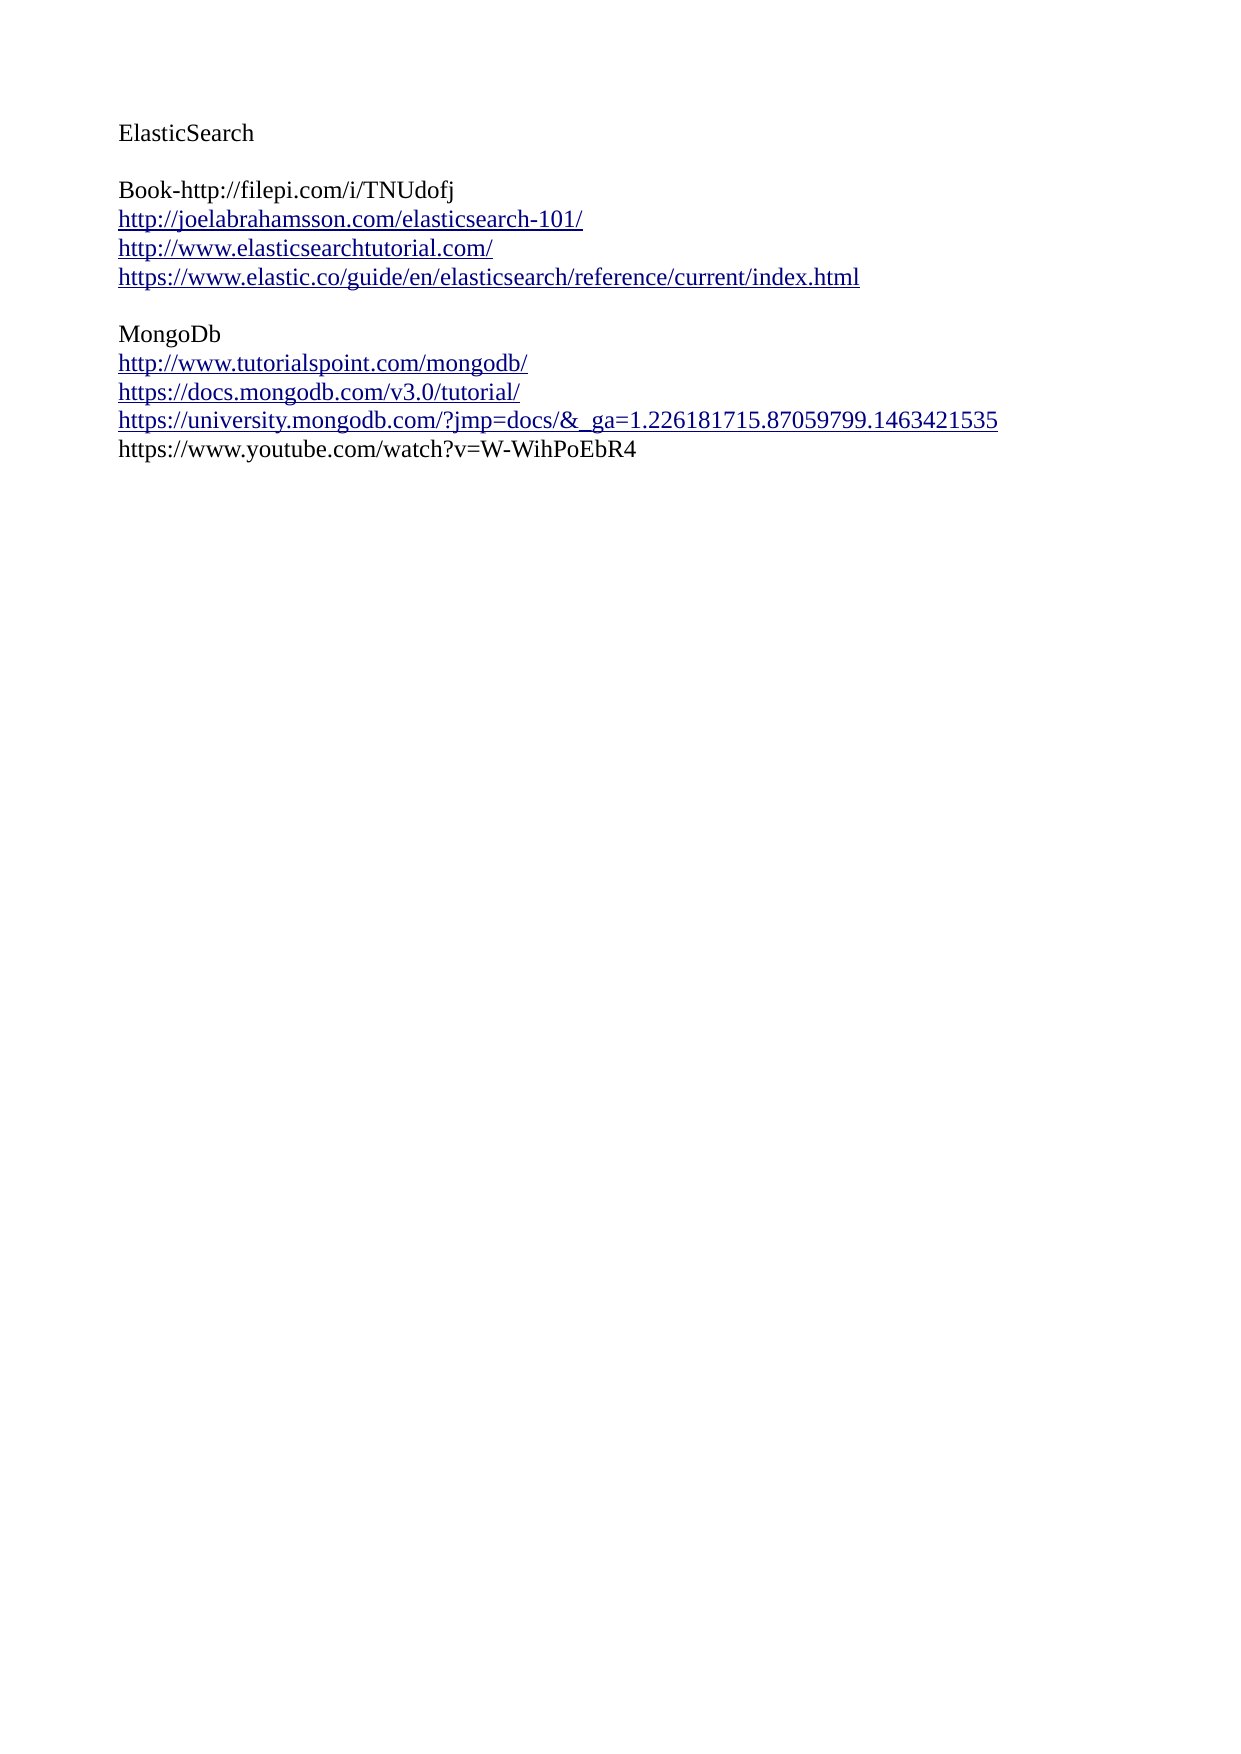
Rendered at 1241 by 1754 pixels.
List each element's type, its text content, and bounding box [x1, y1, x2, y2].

text https://www.elastic.co/guide/en/elasticsearch/reference/current/index.html [118, 262, 1122, 291]
text ElasticSearch [118, 118, 1122, 147]
text https://university.mongodb.com/?jmp=docs/&_ga=1.226181715.87059799.1463421535 [118, 406, 1122, 434]
text https://www.youtube.com/watch?v=W-WihPoEbR4 [118, 434, 1122, 463]
text http://www.tutorialspoint.com/mongodb/ [118, 348, 1122, 377]
text https://docs.mongodb.com/v3.0/tutorial/ [118, 377, 1122, 406]
text MongoDb [118, 319, 1122, 348]
text http://www.elasticsearchtutorial.com/ [118, 233, 1122, 262]
text Book-http://filepi.com/i/TNUdofj [118, 176, 1122, 204]
text http://joelabrahamsson.com/elasticsearch-101/ [118, 204, 1122, 233]
